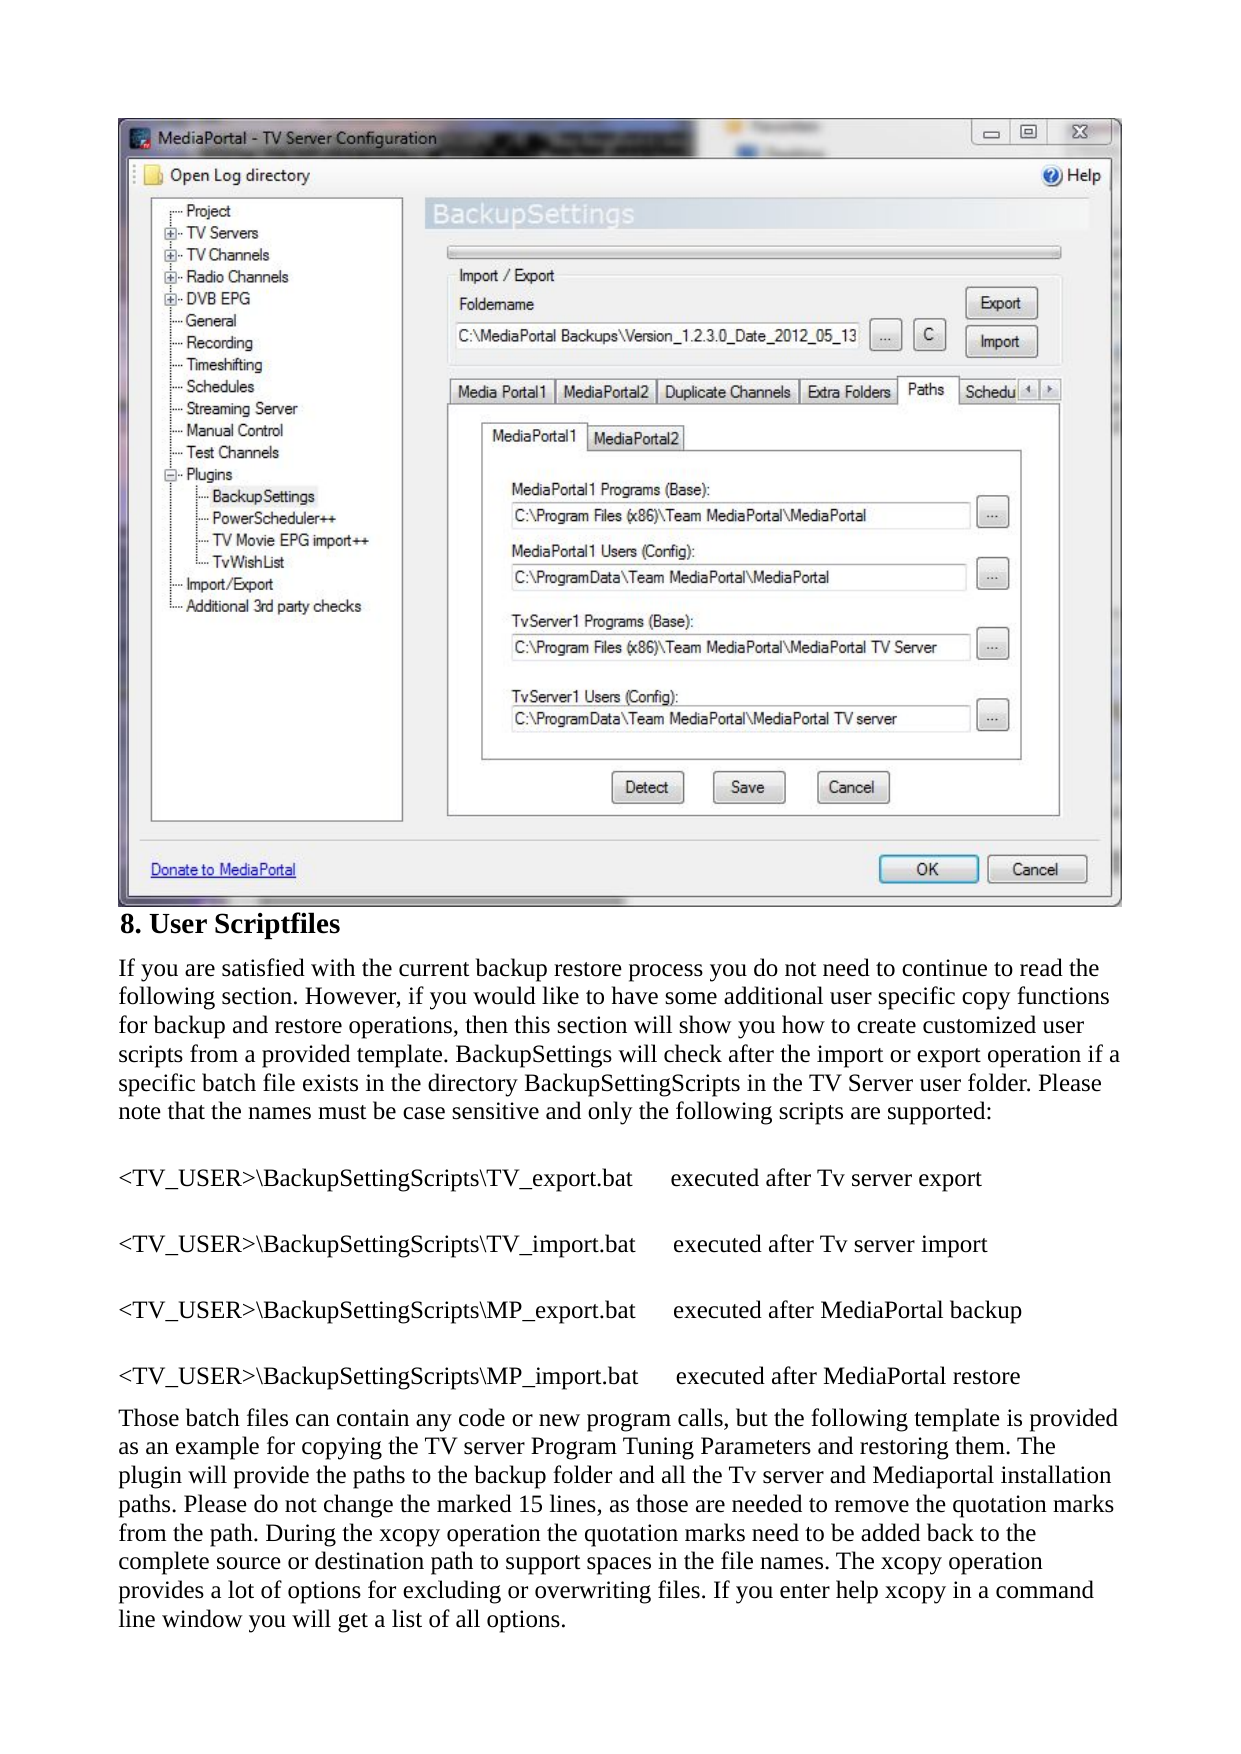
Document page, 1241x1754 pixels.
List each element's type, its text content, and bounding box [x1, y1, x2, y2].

text <TV_USER>\BackupSettingScripts\TV_export.bat executed after Tv server export [118, 1163, 1122, 1191]
text 8. User Scriptfiles [120, 907, 1122, 940]
text If you are satisfied with the current backup restore process you do not need to continue to read the following section. However, if you would like to have some additional user specific copy functions for backup and restore operations, then this section will show you how to create customized user scripts from a provided template. BackupSettings will check after the import or export operation if a specific batch file exists in the directory BackupSettingScripts in the TV Server user folder. Please note that the names must be case sensitive and only the following scripts are supported: [118, 953, 1122, 1125]
text <TV_USER>\BackupSettingScripts\MP_import.bat executed after MediaPortal restore [118, 1361, 1122, 1390]
text <TV_USER>\BackupSettingScripts\TV_import.bat executed after Tv server import [118, 1229, 1122, 1258]
text <TV_USER>\BackupSettingScripts\MP_export.bat executed after MediaPortal backup [118, 1295, 1122, 1324]
text Those batch files can contain any code or new program calls, but the following template is provided as an example for copying the TV server Program Tuning Parameters and restoring them. The plugin will provide the paths to the backup folder and all the Tv server and Mediaportal installation paths. Please do not change the marked 15 lines, as those are needed to remove the quotation marks from the path. During the xcopy operation the quotation marks need to be added back to the complete source or destination path to support spaces in the file names. The xcopy operation provides a lot of options for excluding or overwriting files. If you enter help xcopy in a command line window you will get a list of all options. [118, 1403, 1122, 1633]
picture [118, 118, 1122, 907]
